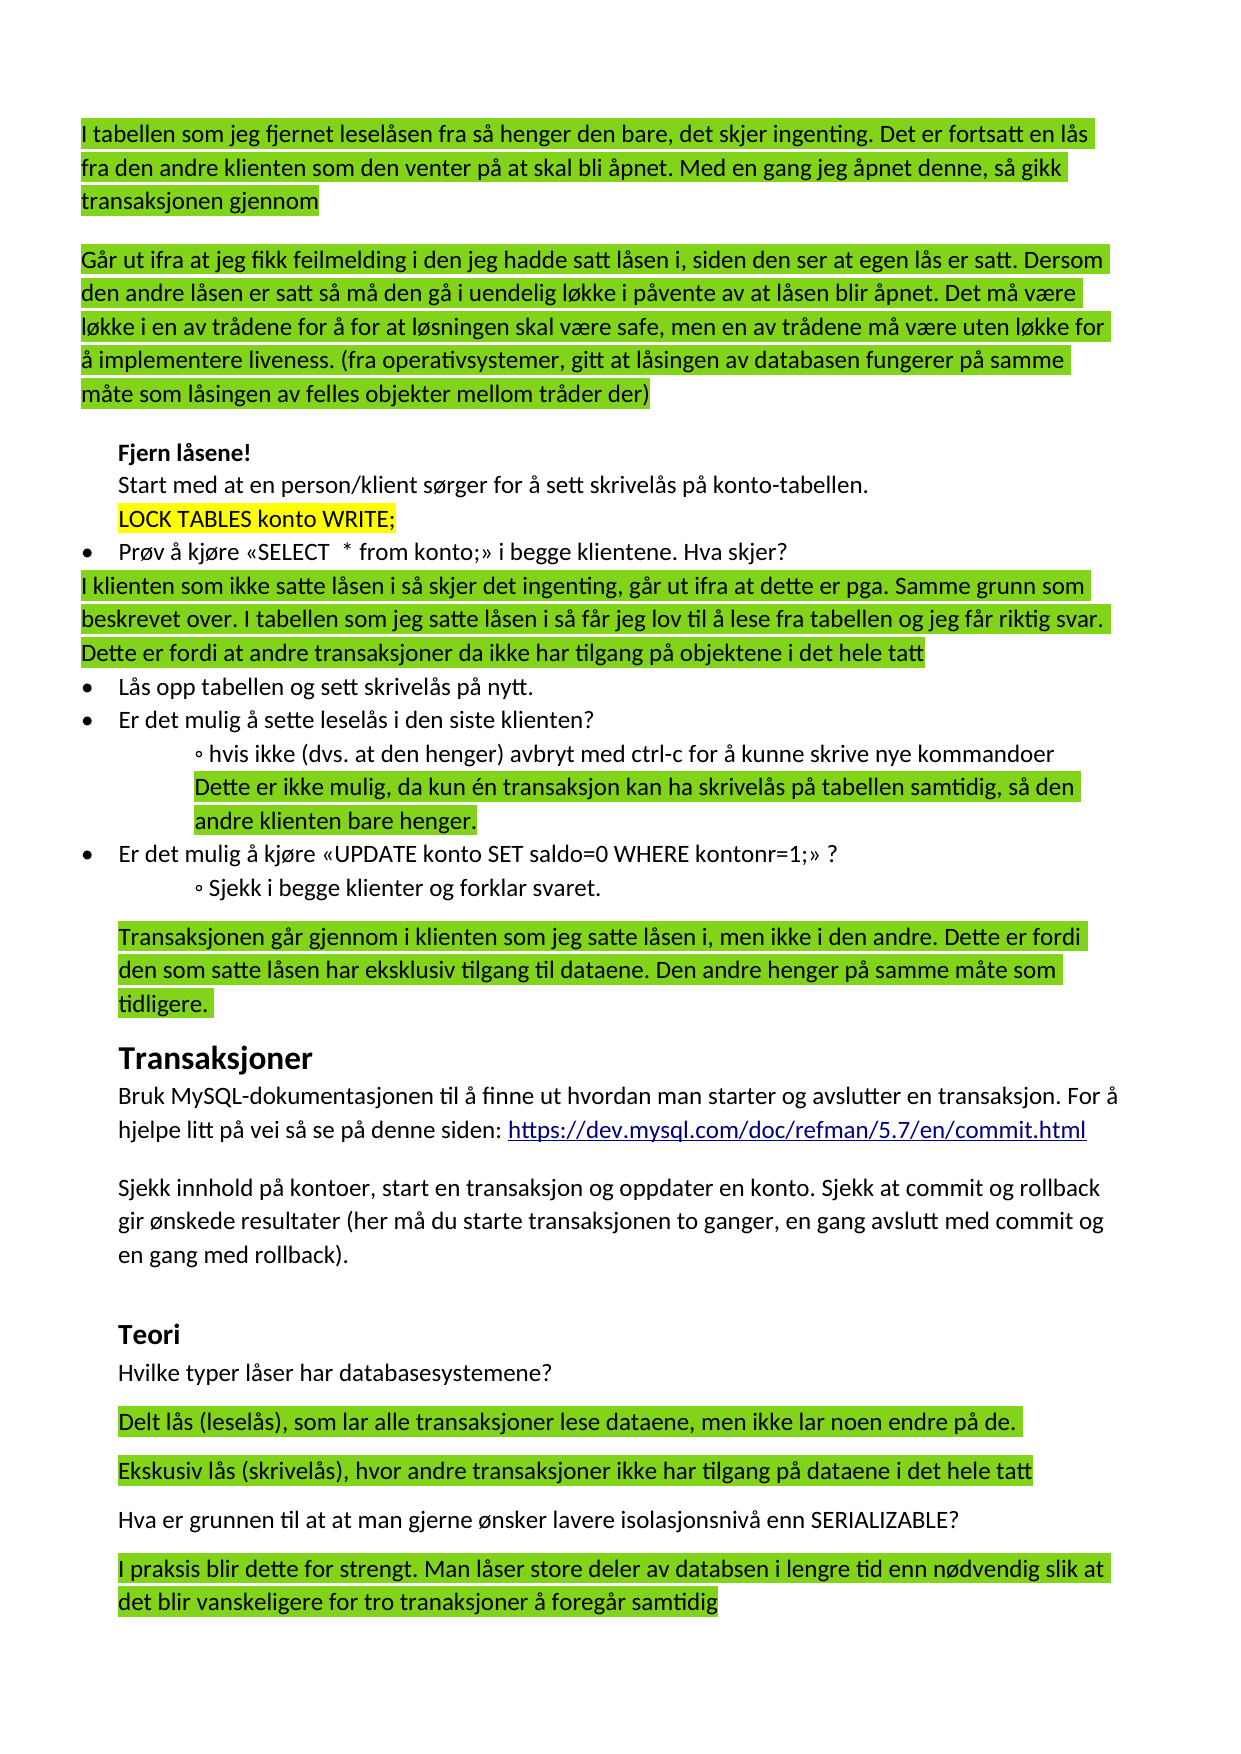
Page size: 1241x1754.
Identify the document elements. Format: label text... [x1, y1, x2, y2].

text Bruk MySQL-dokumentasjonen til å finne ut hvordan man starter og avslutter en transaksjon. For å hjelpe litt på vei så se på denne siden: https://dev.mysql.com/doc/refman/5.7/en/commit.html [118, 1080, 1121, 1144]
text Hvilke typer låser har databasesystemene? [118, 1357, 1121, 1388]
text ◦ hvis ikke (dvs. at den henger) avbryt med ctrl-c for å kunne skrive nye kommandoer [194, 738, 1121, 768]
text ◦ Sjekk i begge klienter og forklar svaret. [194, 872, 1121, 902]
list I klienten som ikke satte låsen i så skjer det ingenting, går ut ifra at dette er pga. Samme grunn som beskrevet over. I tabellen som jeg satte låsen i så får jeg lov til å lese fra tabellen og jeg får riktig svar. Dette er fordi at andre transaksjoner da ikke har tilgang på objektene i det hele tatt [81, 570, 1121, 668]
subtitle Transaksjoner [118, 1037, 1121, 1077]
text Transaksjonen går gjennom i klienten som jeg satte låsen i, men ikke i den andre. Dette er fordi den som satte låsen har eksklusiv tilgang til dataene. Den andre henger på samme måte som tidligere. [118, 921, 1121, 1018]
text Delt lås (leselås), som lar alle transaksjoner lese dataene, men ikke lar noen endre på de. [118, 1406, 1121, 1437]
list Går ut ifra at jeg fikk feilmelding i den jeg hadde satt låsen i, siden den ser at egen lås er satt. Dersom den andre låsen er satt så må den gå i uendelig løkke i påvente av at låsen blir åpnet. Det må være løkke i en av trådene for å for at løsningen skal være safe, men en av trådene må være uten løkke for å implementere liveness. (fra operativsystemer, gitt at låsingen av databasen fungerer på samme måte som låsingen av felles objekter mellom tråder der) [81, 244, 1121, 409]
text Fjern låsene! [118, 437, 1121, 467]
list Prøv å kjøre «SELECT * from konto;» i begge klientene. Hva skjer? [81, 536, 1121, 567]
text Start med at en person/klient sørger for å sett skrivelås på konto-tabellen. [118, 469, 1121, 500]
subtitle Teori [118, 1316, 1121, 1352]
text LOCK TABLES konto WRITE; [118, 503, 1121, 533]
text Dette er ikke mulig, da kun én transaksjon kan ha skrivelås på tabellen samtidig, så den andre klienten bare henger. [194, 771, 1121, 835]
text Sjekk innhold på kontoer, start en transaksjon og oppdater en konto. Sjekk at commit og rollback gir ønskede resultater (her må du starte transaksjonen to ganger, en gang avslutt med commit og en gang med rollback). [118, 1172, 1121, 1269]
text Hva er grunnen til at at man gjerne ønsker lavere isolasjonsnivå enn SERIALIZABLE? [118, 1504, 1121, 1534]
text Ekskusiv lås (skrivelås), hvor andre transaksjoner ikke har tilgang på dataene i det hele tatt [118, 1455, 1121, 1486]
list Lås opp tabellen og sett skrivelås på nytt. [81, 671, 1121, 701]
text I praksis blir dette for strengt. Man låser store deler av databsen i lengre tid enn nødvendig slik at det blir vanskeligere for tro tranaksjoner å foregår samtidig [118, 1553, 1121, 1617]
list Er det mulig å sette leselås i den siste klienten? [81, 704, 1121, 735]
list I tabellen som jeg fjernet leselåsen fra så henger den bare, det skjer ingenting. Det er fortsatt en lås fra den andre klienten som den venter på at skal bli åpnet. Med en gang jeg åpnet denne, så gikk transaksjonen gjennom [81, 118, 1121, 216]
list Er det mulig å kjøre «UPDATE konto SET saldo=0 WHERE kontonr=1;» ? [81, 838, 1121, 869]
